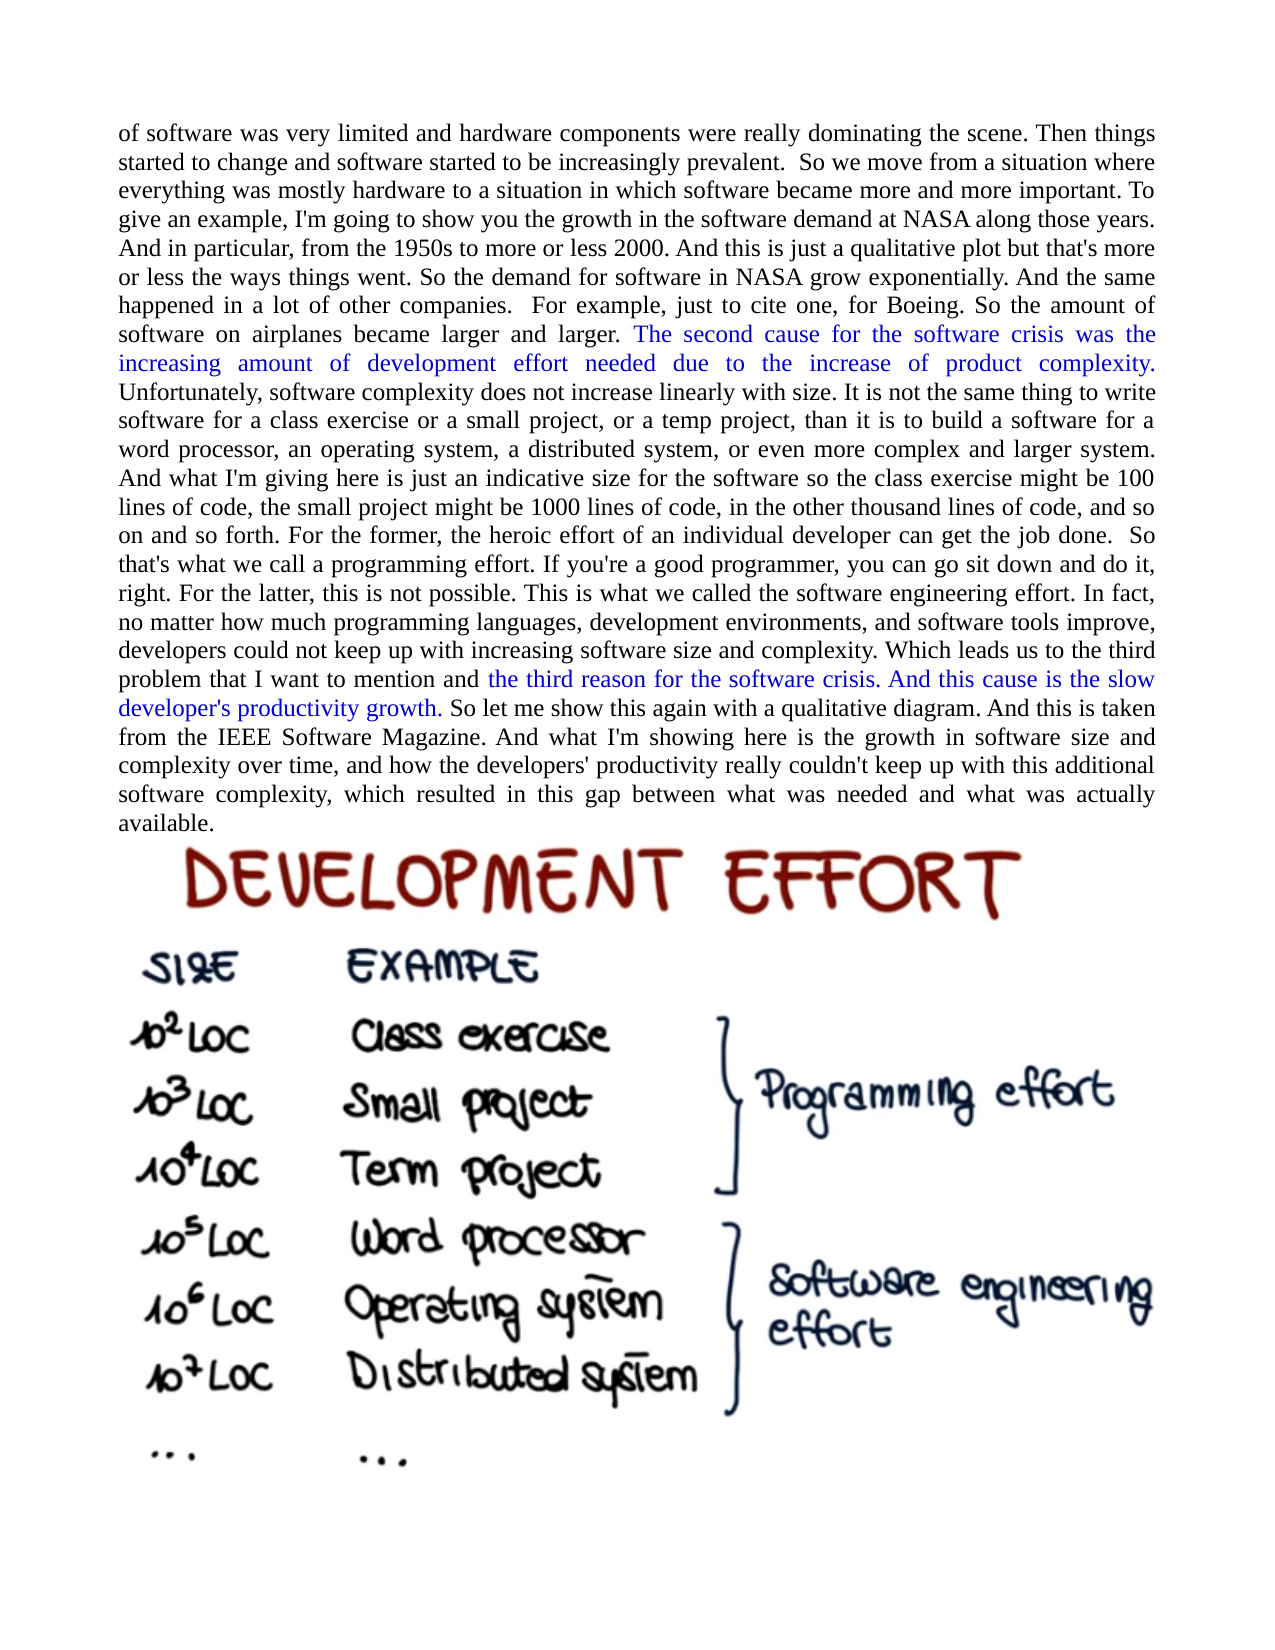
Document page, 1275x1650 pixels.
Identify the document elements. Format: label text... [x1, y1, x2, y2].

text of software was very limited and hardware components were really dominating the scene. Then things started to change and software started to be increasingly prevalent. So we move from a situation where everything was mostly hardware to a situation in which software became more and more important. To give an example, I'm going to show you the growth in the software demand at NASA along those years. And in particular, from the 1950s to more or less 2000. And this is just a qualitative plot but that's more or less the ways things went. So the demand for software in NASA grow exponentially. And the same happened in a lot of other companies. For example, just to cite one, for Boeing. So the amount of software on airplanes became larger and larger. The second cause for the software crisis was the increasing amount of development effort needed due to the increase of product complexity. Unfortunately, software complexity does not increase linearly with size. It is not the same thing to write software for a class exercise or a small project, or a temp project, than it is to build a software for a word processor, an operating system, a distributed system, or even more complex and larger system. And what I'm giving here is just an indicative size for the software so the class exercise might be 100 lines of code, the small project might be 1000 lines of code, in the other thousand lines of code, and so on and so forth. For the former, the heroic effort of an individual developer can get the job done. So that's what we call a programming effort. If you're a good programmer, you can go sit down and do it, right. For the latter, this is not possible. This is what we called the software engineering effort. In fact, no matter how much programming languages, development environments, and software tools improve, developers could not keep up with increasing software size and complexity. Which leads us to the third problem that I want to mention and the third reason for the software crisis. And this cause is the slow developer's productivity growth. So let me show this again with a qualitative diagram. And this is taken from the IEEE Software Magazine. And what I'm showing here is the growth in software size and complexity over time, and how the developers' productivity really couldn't keep up with this additional software complexity, which resulted in this gap between what was needed and what was actually available. [118, 118, 1157, 836]
picture [118, 836, 1157, 1480]
